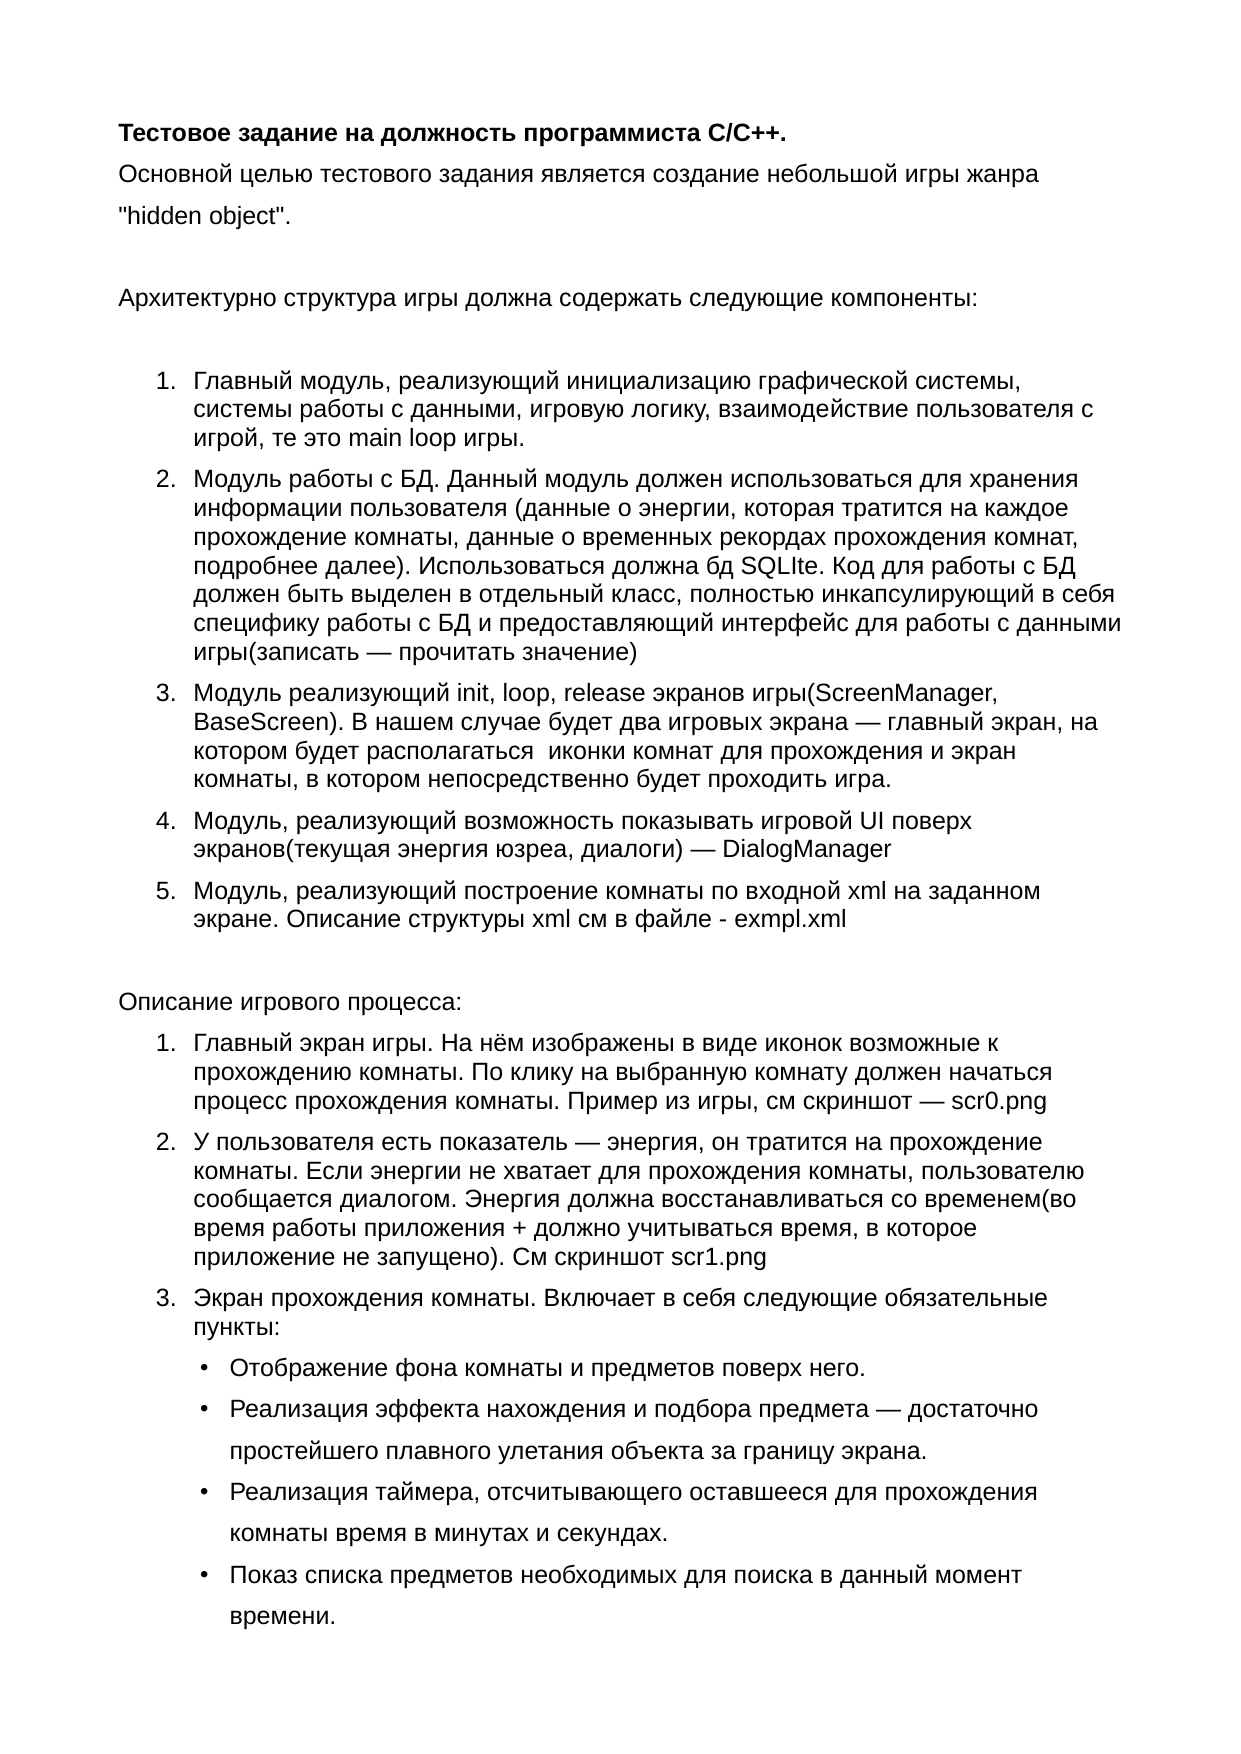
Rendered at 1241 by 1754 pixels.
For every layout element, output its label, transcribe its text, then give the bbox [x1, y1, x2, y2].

list Модуль работы с БД. Данный модуль должен использоваться для хранения информации пользователя (данные о энергии, которая тратится на каждое прохождение комнаты, данные о временных рекордах прохождения комнат, подробнее далее). Использоваться должна бд SQLIte. Код для работы с БД должен быть выделен в отдельный класс, полностью инкапсулирующий в себя специфику работы с БД и предоставляющий интерфейс для работы с данными игры(записать — прочитать значение) [156, 464, 1122, 666]
list Реализация таймера, отсчитывающего оставшееся для прохождения [200, 1477, 1122, 1506]
text Тестовое задание на должность программиста C/C++. [118, 118, 1122, 147]
list простейшего плавного улетания объекта за границу экрана. [200, 1436, 1122, 1464]
text Описание игрового процесса: [118, 987, 1122, 1016]
list Модуль, реализующий построение комнаты по входной xml на заданном экране. Описание структуры xml см в файле - exmpl.xml [156, 876, 1122, 933]
text Основной целью тестового задания является создание небольшой игры жанра [118, 159, 1122, 188]
list У пользователя есть показатель — энергия, он тратится на прохождение комнаты. Если энергии не хватает для прохождения комнаты, пользователю сообщается диалогом. Энергия должна восстанавливаться со временем(во время работы приложения + должно учитываться время, в которое приложение не запущено). См скриншот scr1.png [156, 1127, 1122, 1271]
list Главный экран игры. На нём изображены в виде иконок возможные к прохождению комнаты. По клику на выбранную комнату должен начаться процесс прохождения комнаты. Пример из игры, см скриншот — scr0.png [156, 1028, 1122, 1114]
list Показ списка предметов необходимых для поиска в данный момент [200, 1560, 1122, 1588]
text Архитектурно структура игры должна содержать следующие компоненты: [118, 283, 1122, 312]
list комнаты время в минутах и секундах. [200, 1518, 1122, 1547]
list Реализация эффекта нахождения и подбора предмета — достаточно [200, 1394, 1122, 1423]
list Экран прохождения комнаты. Включает в себя следующие обязательные пункты: [156, 1283, 1122, 1341]
list Модуль реализующий init, loop, release экранов игры(ScreenManager, BaseScreen). В нашем случае будет два игровых экрана — главный экран, на котором будет располагаться иконки комнат для прохождения и экран комнаты, в котором непосредственно будет проходить игра. [156, 678, 1122, 793]
list Главный модуль, реализующий инициализацию графической системы, системы работы с данными, игровую логику, взаимодействие пользователя с игрой, те это main loop игры. [156, 366, 1122, 452]
list Модуль, реализующий возможность показывать игровой UI поверх экранов(текущая энергия юзреа, диалоги) — DialogManager [156, 806, 1122, 863]
text "hidden object". [118, 201, 1122, 229]
list времени. [200, 1601, 1122, 1630]
list Отображение фона комнаты и предметов поверх него. [200, 1353, 1122, 1382]
